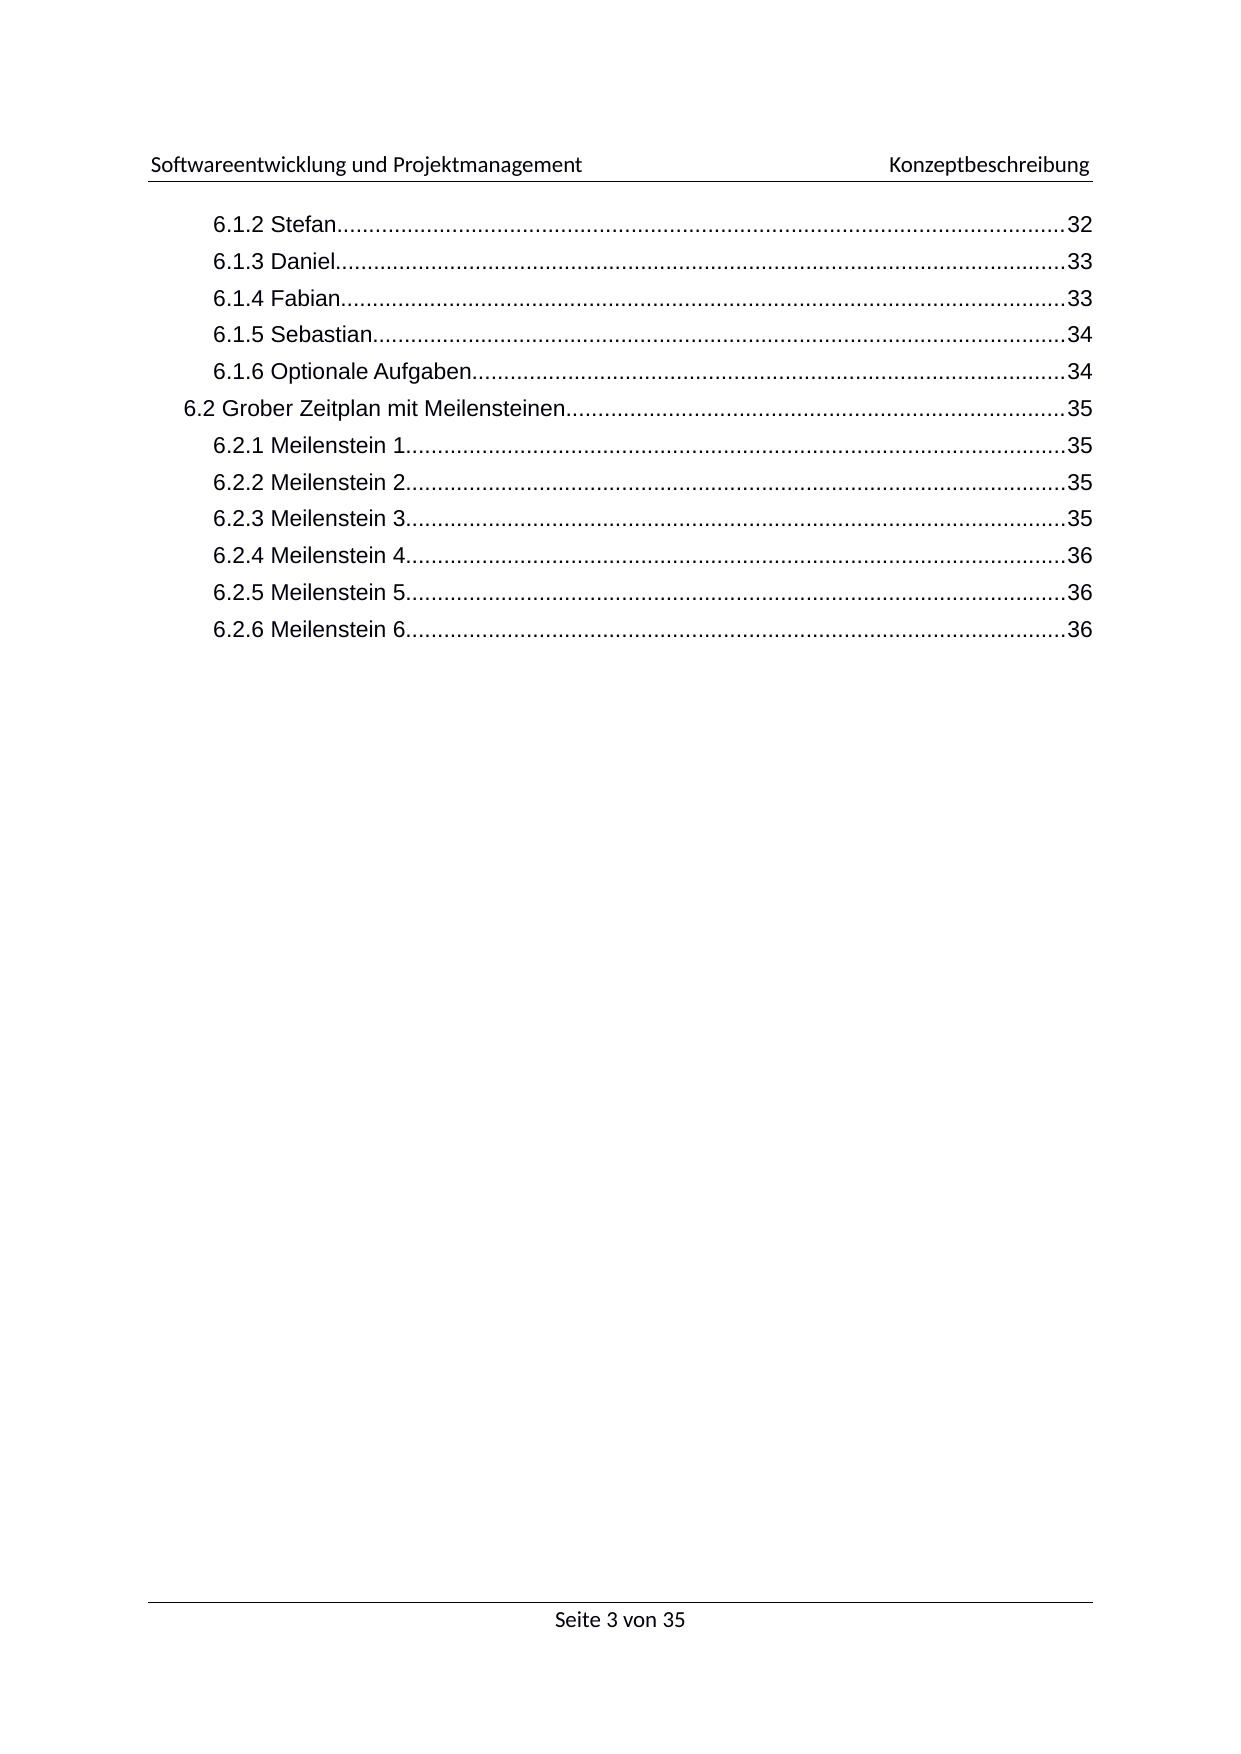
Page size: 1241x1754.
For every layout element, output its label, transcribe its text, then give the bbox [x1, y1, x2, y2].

text 6.2.6 Meilenstein 6 36 [207, 616, 1093, 642]
text 6.2 Grober Zeitplan mit Meilensteinen 35 [177, 395, 1093, 421]
text 6.1.2 Stefan 32 [207, 211, 1093, 237]
text 6.2.5 Meilenstein 5 36 [207, 579, 1093, 605]
text 6.1.3 Daniel 33 [207, 248, 1093, 274]
text 6.2.1 Meilenstein 1 35 [207, 432, 1093, 458]
text 6.1.4 Fabian 33 [207, 284, 1093, 311]
text 6.2.2 Meilenstein 2 35 [207, 468, 1093, 495]
text 6.2.4 Meilenstein 4 36 [207, 542, 1093, 568]
text 6.1.6 Optionale Aufgaben 34 [207, 358, 1093, 384]
text 6.1.5 Sebastian 34 [207, 321, 1093, 348]
text 6.2.3 Meilenstein 3 35 [207, 505, 1093, 532]
